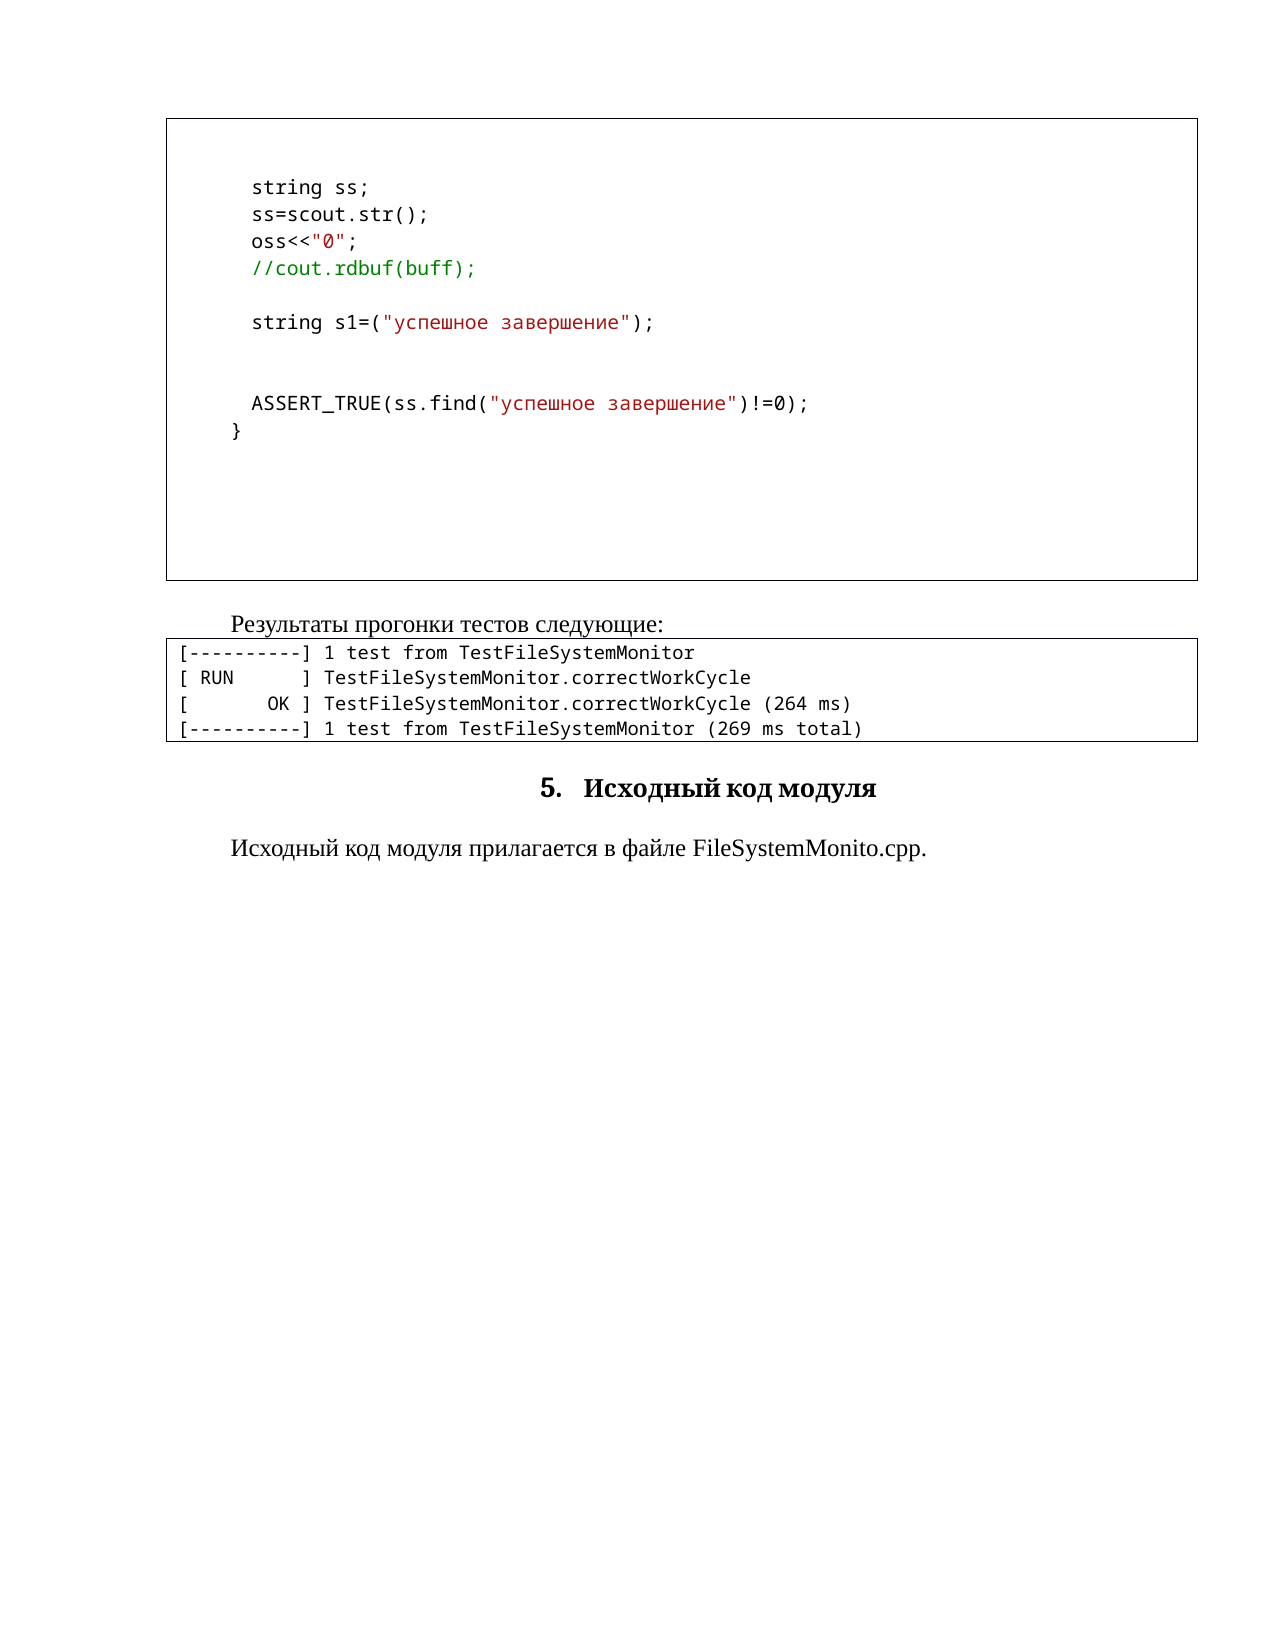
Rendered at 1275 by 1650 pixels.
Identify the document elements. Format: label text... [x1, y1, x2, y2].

text Результаты прогонки тестов следующие: [177, 609, 1186, 638]
text Исходный код модуля прилагается в файле FileSystemMonito.cpp. [177, 833, 1186, 862]
subtitle Исходный код модуля [230, 771, 1186, 804]
table_header [----------] 1 test from TestFileSystemMonitor [ RUN ] TestFileSystemMonitor.correctWorkCycle [ OK ] TestFileSystemMonitor.correctWorkCycle (264 ms) [----------] 1 test from TestFileSystemMonitor (269 ms total) [167, 639, 1197, 741]
table_header string ss; ss=scout.str(); oss<<"0"; //cout.rdbuf(buff); string s1=("успешное завершение"); ASSERT_TRUE(ss.find("успешное завершение")!=0); } [167, 119, 1197, 579]
